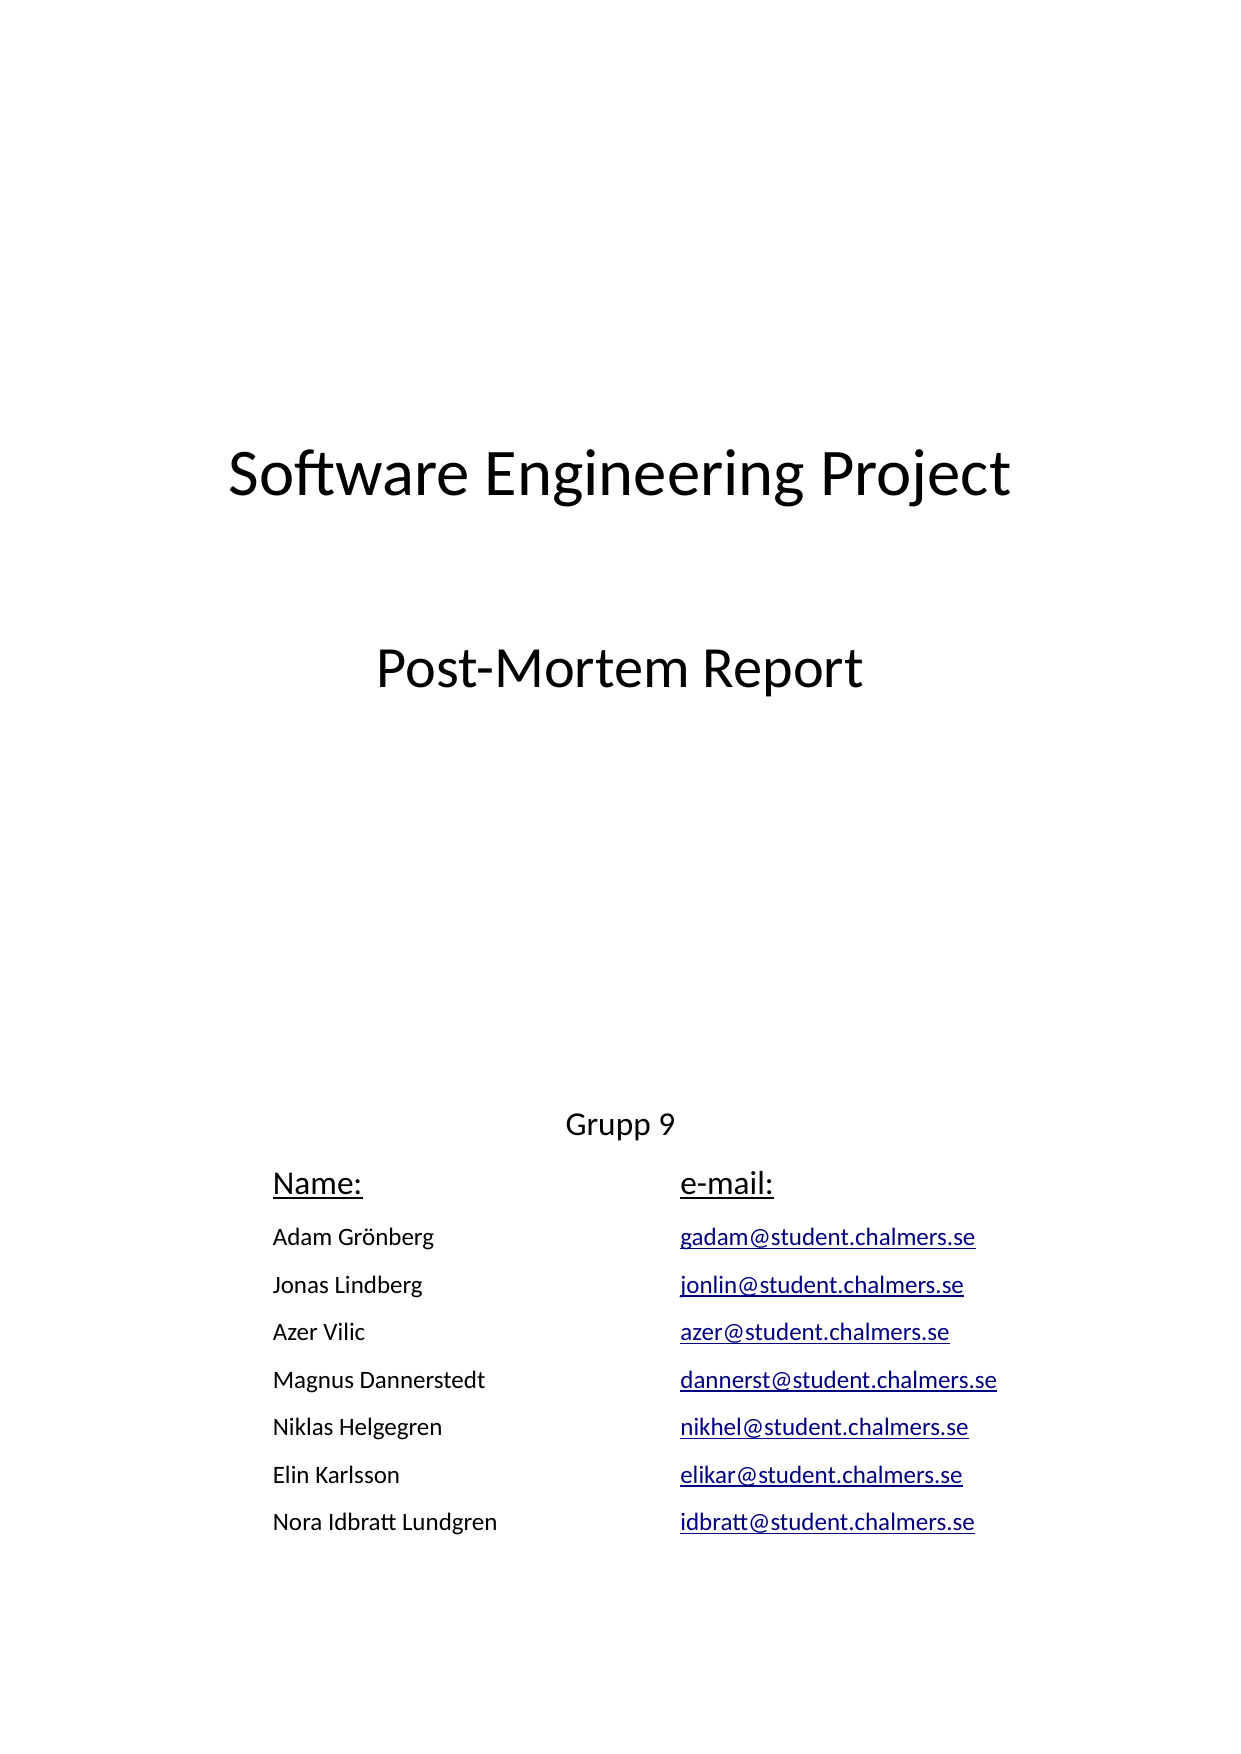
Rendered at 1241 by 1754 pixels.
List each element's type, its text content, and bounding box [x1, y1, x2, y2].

text Jonas Lindberg jonlin@student.chalmers.se [273, 1269, 1093, 1299]
text Adam Grönberg gadam@student.chalmers.se [273, 1222, 1093, 1252]
text Azer Vilic azer@student.chalmers.se [273, 1317, 1093, 1347]
text Post-Mortem Report [148, 631, 1093, 702]
text Niklas Helgegren nikhel@student.chalmers.se [273, 1412, 1093, 1442]
text Magnus Dannerstedt dannerst@student.chalmers.se [273, 1364, 1093, 1394]
text Elin Karlsson elikar@student.chalmers.se [273, 1459, 1093, 1489]
text Software Engineering Project [148, 431, 1093, 512]
text Nora Idbratt Lundgren idbratt@student.chalmers.se [273, 1507, 1093, 1537]
text Name: e-mail: [273, 1162, 1093, 1203]
text Grupp 9 [148, 1103, 1093, 1144]
